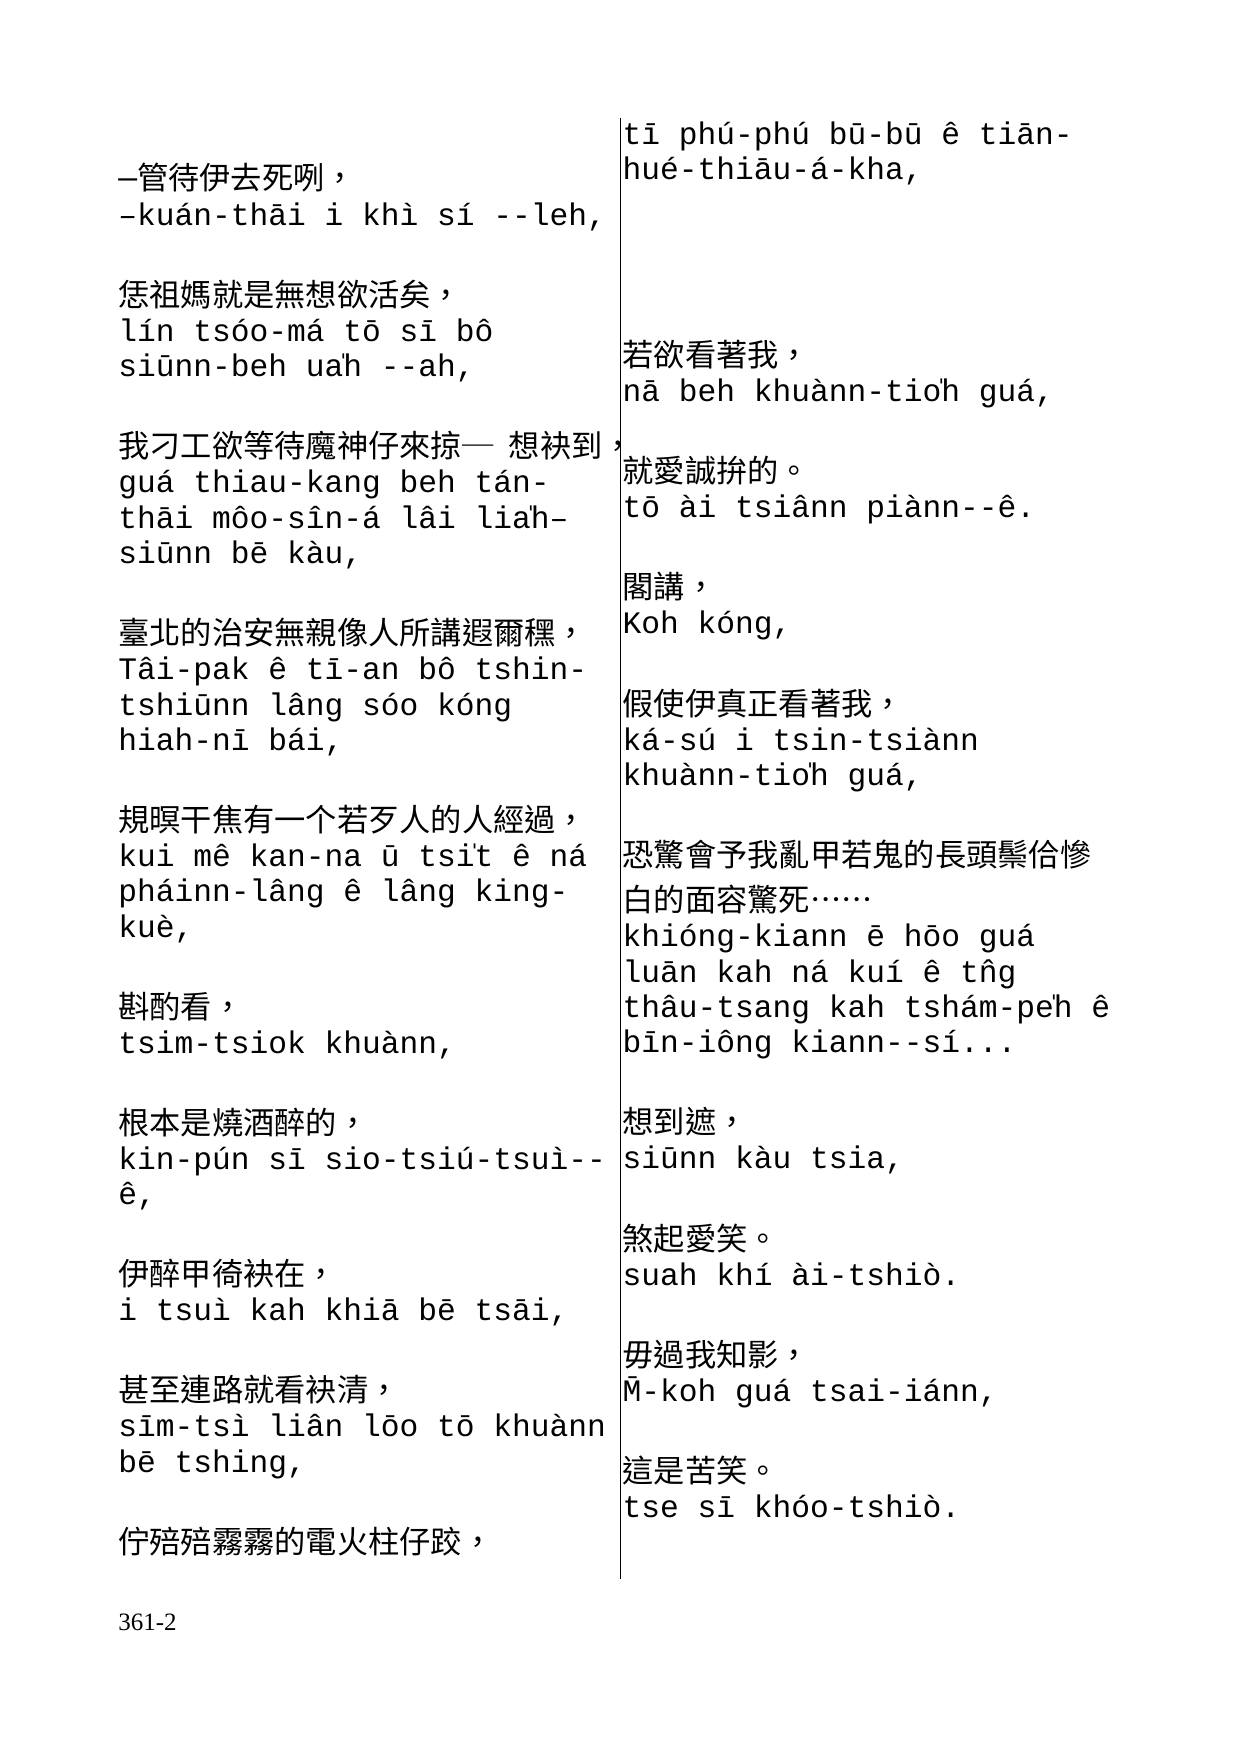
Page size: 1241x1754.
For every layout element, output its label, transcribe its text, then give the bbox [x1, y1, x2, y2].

text khióng-kiann ē hōo guá luān kah ná kuí ê tn̂g thâu-tsang kah tshám-pe̍h ê bīn-iông kiann--sí... [622, 921, 1122, 1062]
text 斟酌看， [118, 982, 618, 1027]
text 假使伊真正看著我， [622, 679, 1122, 724]
text kui mê kan-na ū tsi̍t ê ná pháinn-lâng ê lâng king-kuè, [118, 840, 618, 947]
text M̄-koh guá tsai-iánn, [622, 1375, 1122, 1410]
text kin-pún sī sio-tsiú-tsuì--ê, [118, 1143, 618, 1214]
text 恐驚會予我亂甲若鬼的長頭鬃佮慘白的面容驚死…… [622, 830, 1122, 921]
text guá thiau-kang beh tán-thāi môo-sîn-á lâi lia̍h– siūnn bē kàu, [118, 467, 618, 573]
text tō ài tsiânn piànn--ê. [622, 492, 1122, 527]
text Koh kóng, [622, 608, 1122, 643]
text 就愛誠拚的。 [622, 447, 1122, 492]
text 想到遮， [622, 1098, 1122, 1143]
text 這是苦笑。 [622, 1446, 1122, 1491]
text sīm-tsì liân lōo tō khuànn bē tshing, [118, 1411, 618, 1482]
text 甚至連路就看袂清， [118, 1366, 618, 1411]
text 恁祖媽就是無想欲活矣， [118, 270, 618, 315]
text nā beh khuànn-tio̍h guá, [622, 376, 1122, 411]
text tsim-tsiok khuànn, [118, 1027, 618, 1063]
text 根本是燒酒醉的， [118, 1098, 618, 1143]
text 伊醉甲徛袂在， [118, 1249, 618, 1295]
text 臺北的治安無親像人所講遐爾䆀， [118, 608, 618, 653]
text 毋過我知影， [622, 1330, 1122, 1375]
text 若欲看著我， [622, 331, 1122, 376]
text 佇殕殕霧霧的電火柱仔跤， [118, 1517, 618, 1562]
text ─管待伊去死咧， [118, 153, 618, 199]
text Tâi-pak ê tī-an bô tshin-tshiūnn lâng sóo kóng hiah-nī bái, [118, 653, 618, 760]
text 我刁工欲等待魔神仔來掠─ 想袂到， [118, 421, 618, 467]
text siūnn kàu tsia, [622, 1143, 1122, 1178]
text lín tsóo-má tō sī bô siūnn-beh ua̍h --ah, [118, 315, 618, 386]
text 閣講， [622, 563, 1122, 608]
text ká-sú i tsin-tsiànn khuànn-tio̍h guá, [622, 724, 1122, 795]
text 規暝干焦有一个若歹人的人經過， [118, 795, 618, 840]
text tse sī khóo-tshiò. [622, 1491, 1122, 1526]
text suah khí ài-tshiò. [622, 1259, 1122, 1294]
text –kuán-thāi i khì sí --leh, [118, 199, 618, 234]
text tī phú-phú bū-bū ê tiān-hué-thiāu-á-kha, [622, 118, 1122, 189]
text i tsuì kah khiā bē tsāi, [118, 1295, 618, 1330]
text 煞起愛笑。 [622, 1214, 1122, 1259]
